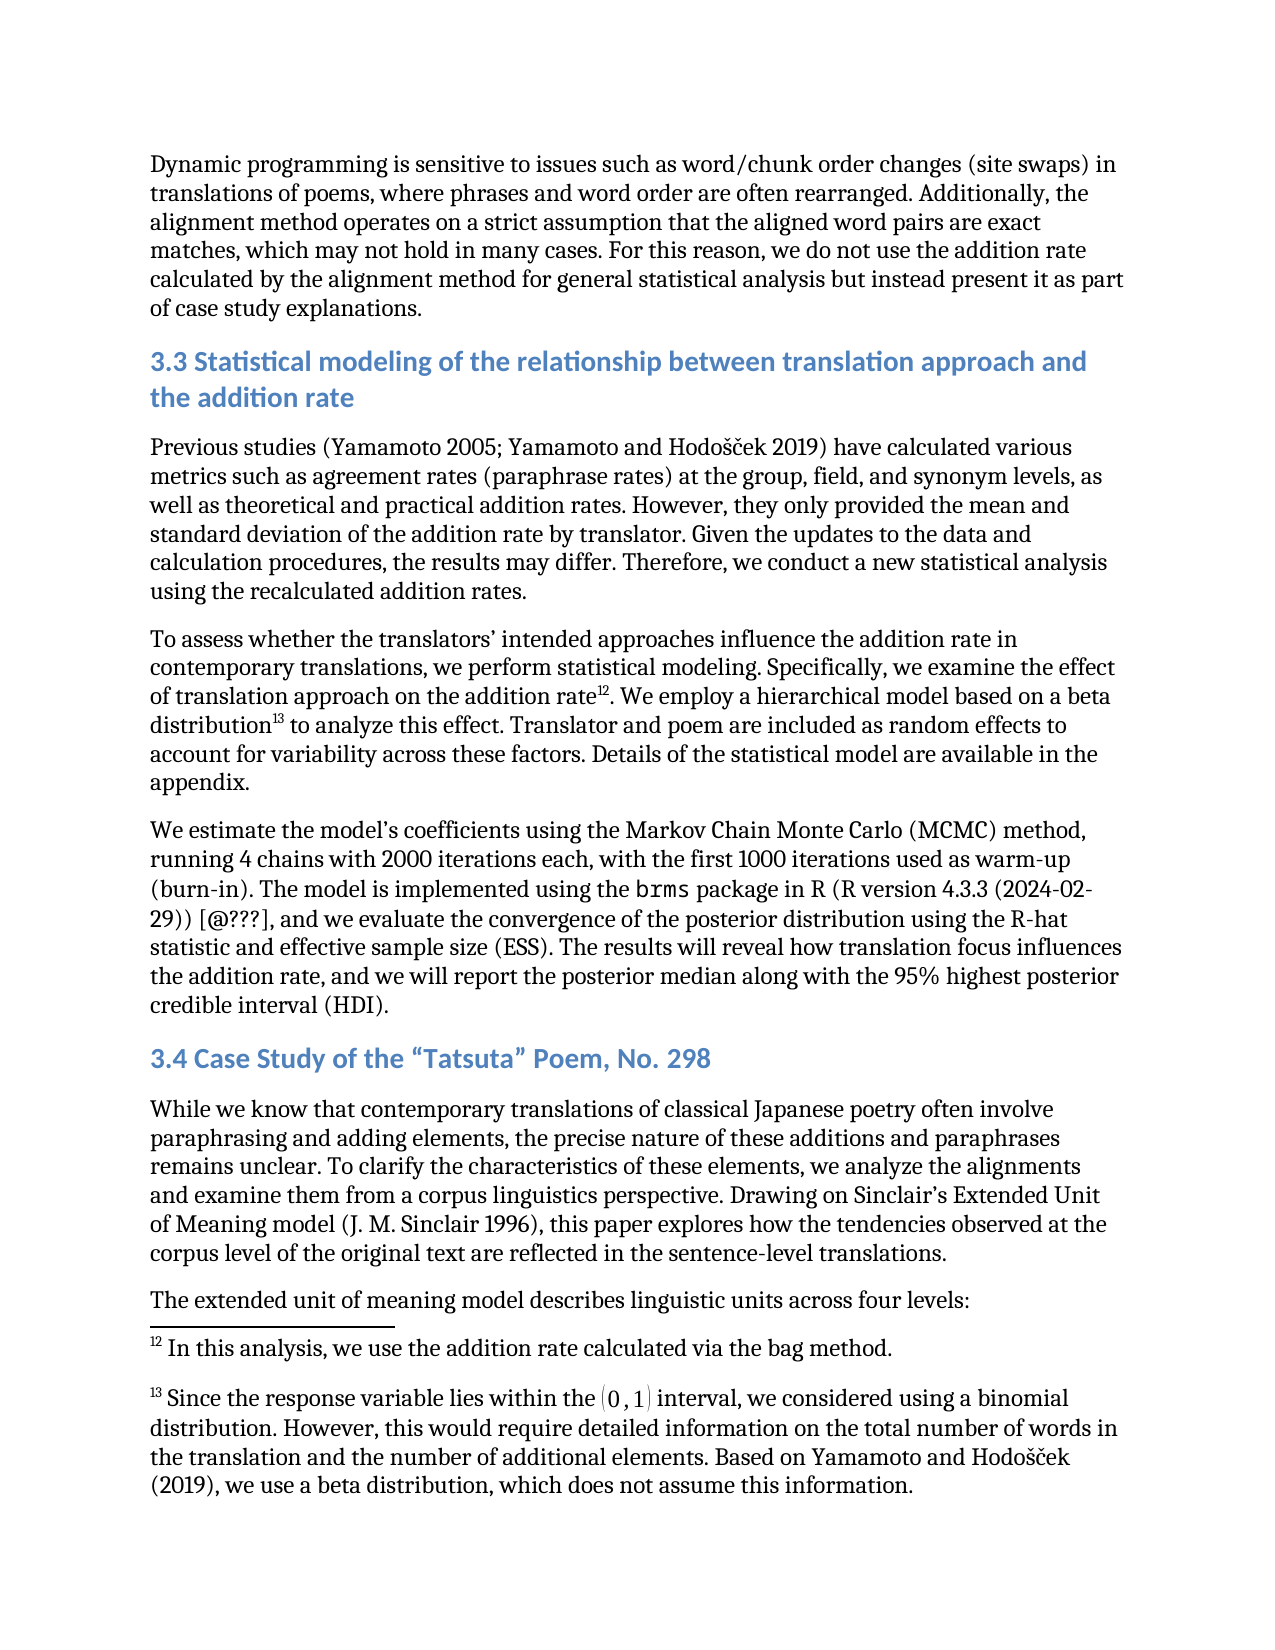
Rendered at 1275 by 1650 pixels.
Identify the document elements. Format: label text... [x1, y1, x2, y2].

text Since the response variable lies within the interval, we considered using a binomial distribution. However, this would require detailed information on the total number of words in the translation and the number of additional elements. Based on Yamamoto and Hodošček (2019), we use a beta distribution, which does not assume this information. [150, 1383, 1125, 1500]
text In this analysis, we use the addition rate calculated via the bag method. [150, 1333, 1125, 1362]
subtitle 3.3 Statistical modeling of the relationship between translation approach and the addition rate [150, 343, 1125, 414]
text While we know that contemporary translations of classical Japanese poetry often involve paraphrasing and adding elements, the precise nature of these additions and paraphrases remains unclear. To clarify the characteristics of these elements, we analyze the alignments and examine them from a corpus linguistics perspective. Drawing on Sinclair’s Extended Unit of Meaning model (J. M. Sinclair 1996), this paper explores how the tendencies observed at the corpus level of the original text are reflected in the sentence-level translations. [150, 1095, 1125, 1267]
text To assess whether the translators’ intended approaches influence the addition rate in contemporary translations, we perform statistical modeling. Specifically, we examine the effect of translation approach on the addition rate. We employ a hierarchical model based on a beta distribution to analyze this effect. Translator and poem are included as random effects to account for variability across these factors. Details of the statistical model are available in the appendix. [150, 624, 1125, 797]
subtitle 3.4 Case Study of the “Tatsuta” Poem, No. 298 [150, 1040, 1125, 1076]
text We estimate the model’s coefficients using the Markov Chain Monte Carlo (MCMC) method, running 4 chains with 2000 iterations each, with the first 1000 iterations used as warm-up (burn-in). The model is implemented using the brms package in R (R version 4.3.3 (2024-02-29)) [@???], and we evaluate the convergence of the posterior distribution using the R-hat statistic and effective sample size (ESS). The results will reveal how translation focus influences the addition rate, and we will report the posterior median along with the 95% highest posterior credible interval (HDI). [150, 816, 1125, 1019]
text Dynamic programming is sensitive to issues such as word/chunk order changes (site swaps) in translations of poems, where phrases and word order are often rearranged. Additionally, the alignment method operates on a strict assumption that the aligned word pairs are exact matches, which may not hold in many cases. For this reason, we do not use the addition rate calculated by the alignment method for general statistical analysis but instead present it as part of case study explanations. [150, 150, 1125, 322]
text Previous studies (Yamamoto 2005; Yamamoto and Hodošček 2019) have calculated various metrics such as agreement rates (paraphrase rates) at the group, field, and synonym levels, as well as theoretical and practical addition rates. However, they only provided the mean and standard deviation of the addition rate by translator. Given the updates to the data and calculation procedures, the results may differ. Therefore, we conduct a new statistical analysis using the recalculated addition rates. [150, 433, 1125, 606]
text The extended unit of meaning model describes linguistic units across four levels: [150, 1286, 1125, 1315]
